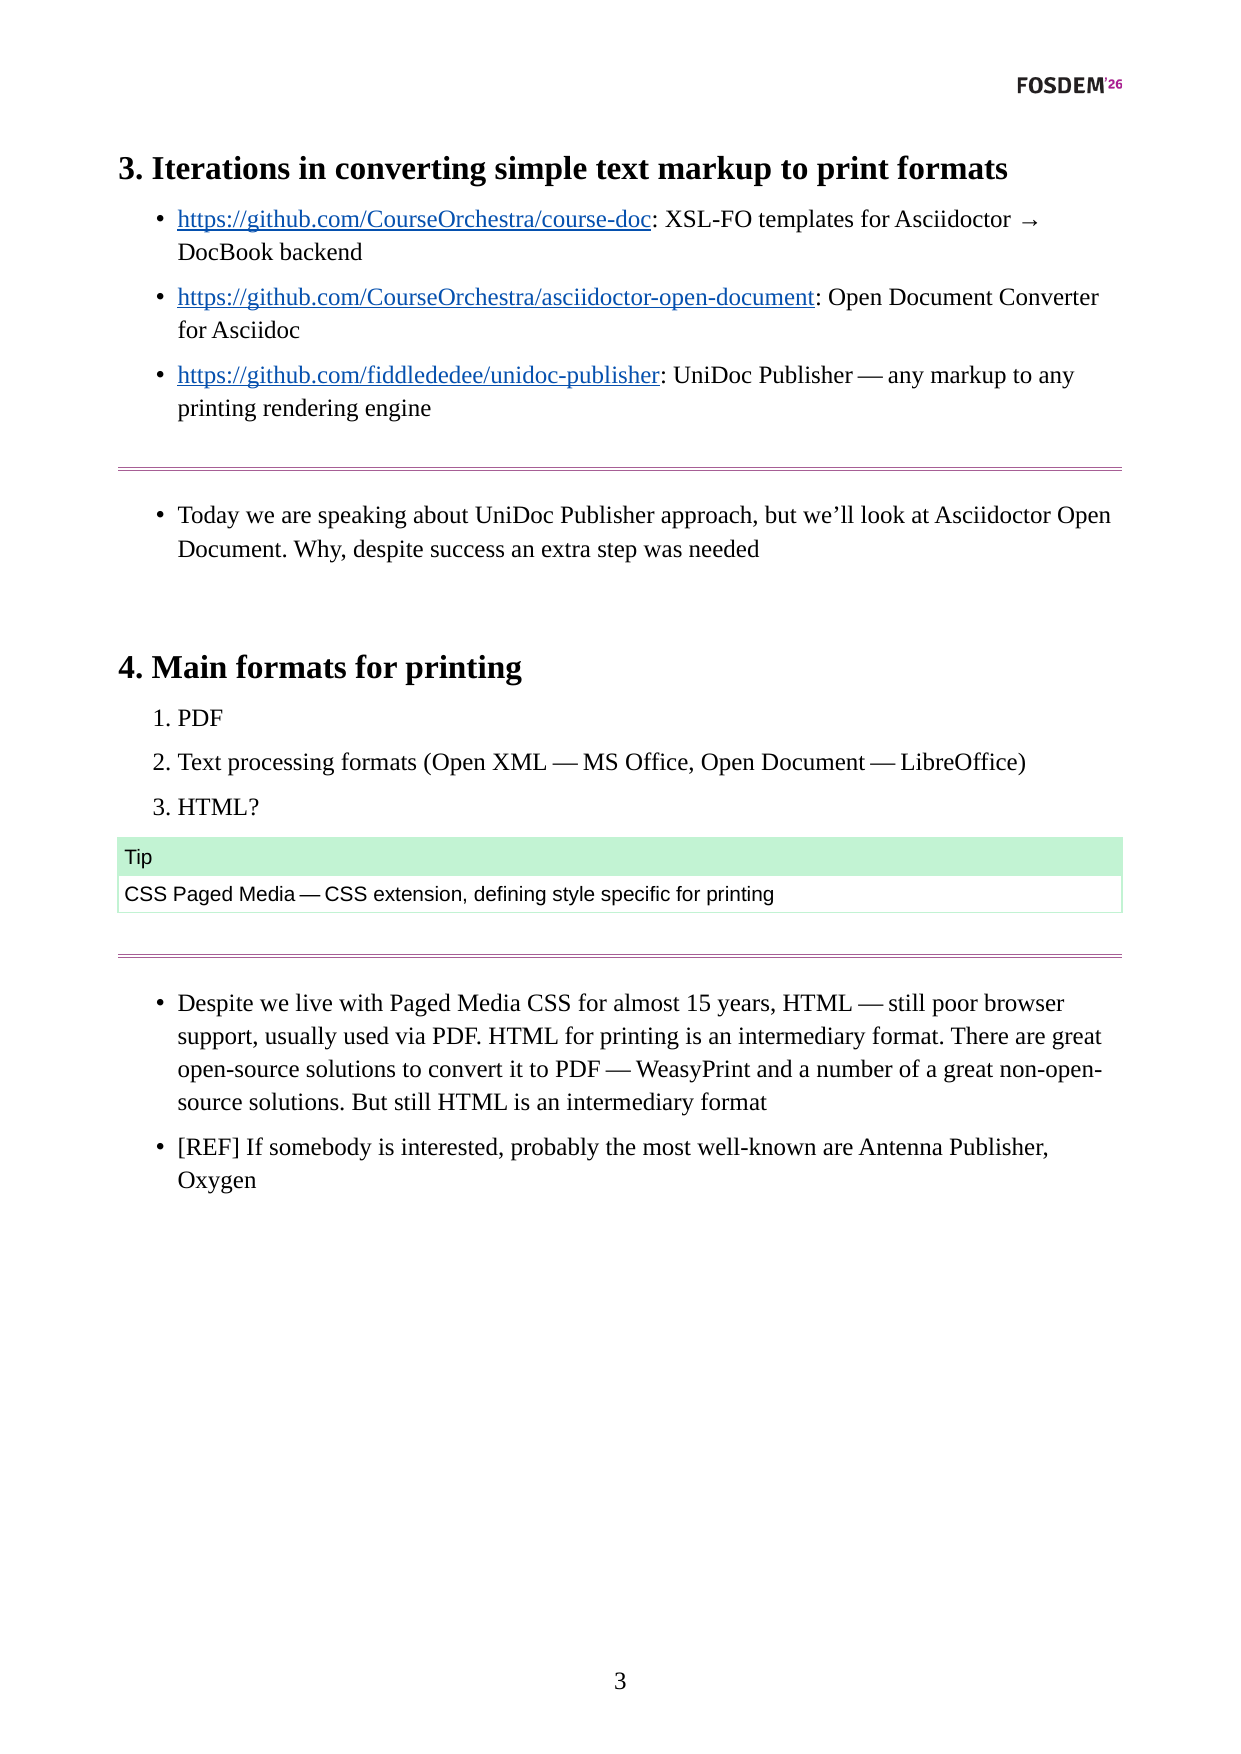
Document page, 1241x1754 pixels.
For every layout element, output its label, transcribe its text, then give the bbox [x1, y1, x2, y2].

list https://github.com/fiddlededee/unidoc-publisher: UniDoc Publisher — any markup to any printing rendering engine [177, 360, 1122, 422]
subtitle 3. Iterations in converting simple text markup to print formats [118, 148, 1122, 187]
picture [1017, 76, 1123, 94]
list HTML? [177, 792, 1122, 821]
table_header Tip [119, 839, 1121, 874]
subtitle 4. Main formats for printing [118, 647, 1122, 685]
list Despite we live with Paged Media CSS for almost 15 years, HTML — still poor browser support, usually used via PDF. HTML for printing is an intermediary format. There are great open-source solutions to convert it to PDF — WeasyPrint and a number of a great non-open-source solutions. But still HTML is an intermediary format [177, 988, 1122, 1116]
list https://github.com/CourseOrchestra/course-doc: XSL-FO templates for Asciidoctor → DocBook backend [177, 204, 1122, 266]
list [REF] If somebody is interested, probably the most well-known are Antenna Publisher, Oxygen [177, 1132, 1122, 1193]
list Today we are speaking about UniDoc Publisher approach, but we’ll look at Asciidoctor Open Document. Why, despite success an extra step was needed [177, 501, 1122, 562]
list Text processing formats (Open XML — MS Office, Open Document — LibreOffice) [177, 747, 1122, 776]
list PDF [177, 703, 1122, 731]
list https://github.com/CourseOrchestra/asciidoctor-open-document: Open Document Converter for Asciidoc [177, 282, 1122, 344]
table_cell CSS Paged Media — CSS extension, defining style specific for printing [119, 876, 1121, 912]
